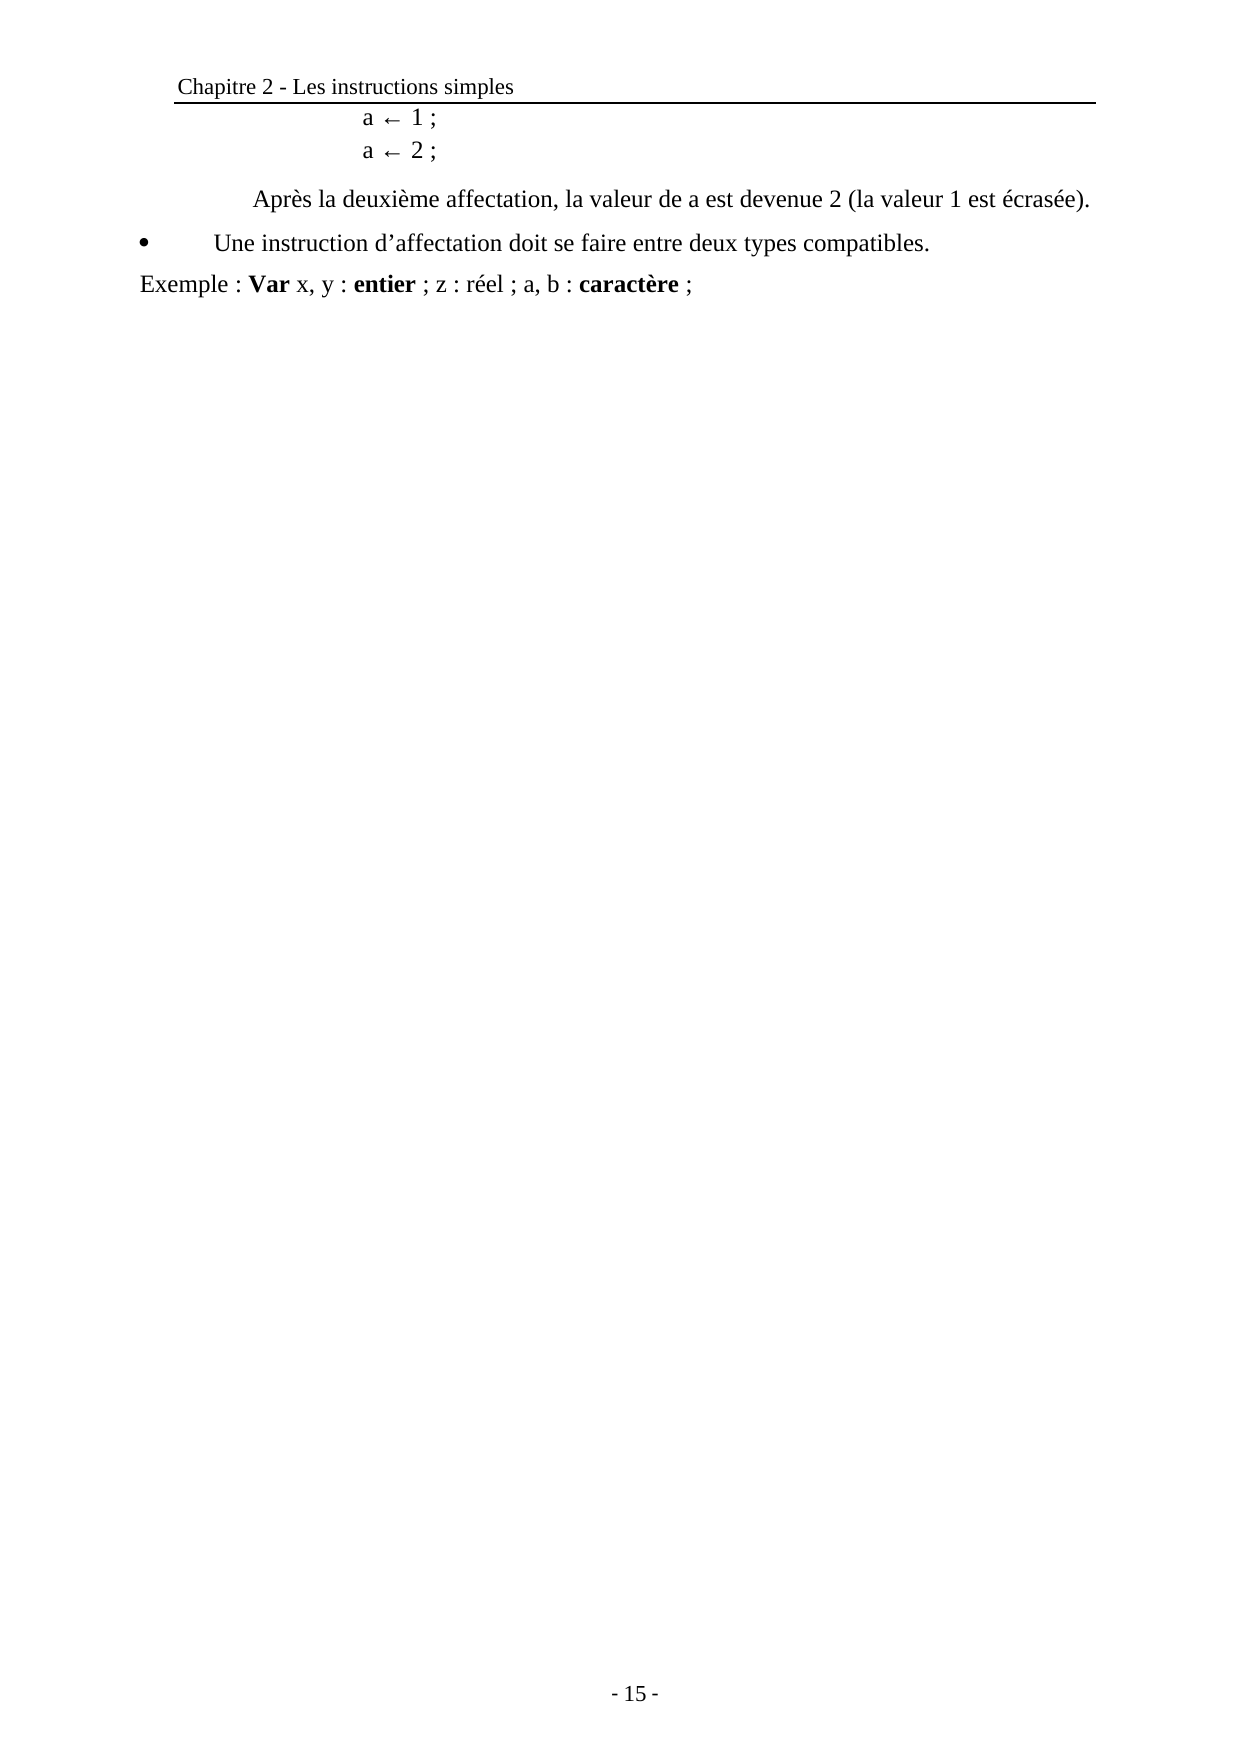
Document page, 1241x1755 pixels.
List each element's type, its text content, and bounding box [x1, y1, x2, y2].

list Une instruction d’affectation doit se faire entre deux types compatibles. Exemple : Var x, y : entier ; z : réel ; a, b : caractère ; [139, 228, 968, 298]
text Après la deuxième affectation, la valeur de a est devenue 2 (la valeur 1 est écrasée). [252, 185, 1155, 213]
text a ← 1 ; a ← 2 ; [362, 104, 439, 164]
